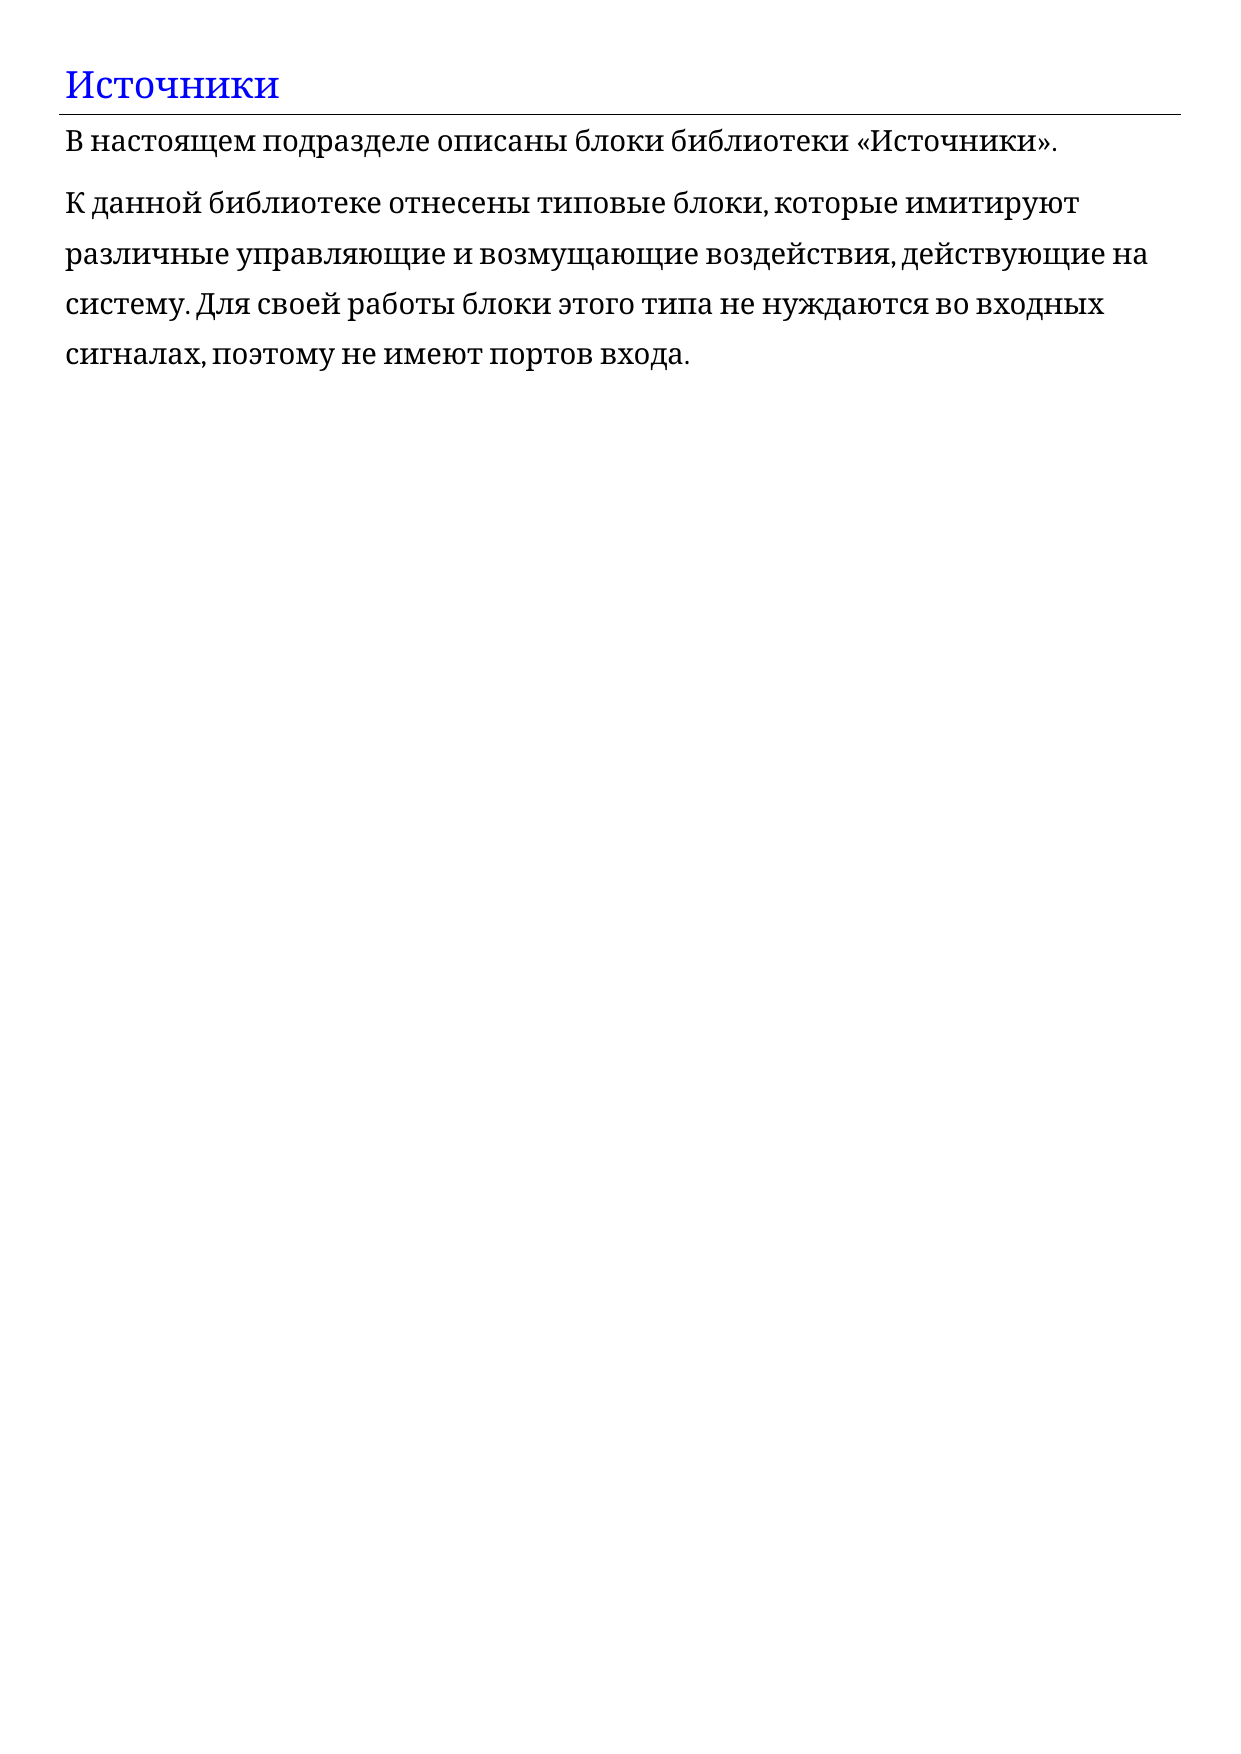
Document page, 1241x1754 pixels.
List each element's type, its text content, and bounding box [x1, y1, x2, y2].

table_header Источники [59, 59, 1181, 114]
table_cell В настоящем подразделе описаны блоки библиотеки «Источники». К данной библиотеке отнесены типовые блоки, которые имитируют различные управляющие и возмущающие воздействия, действующие на систему. Для своей работы блоки этого типа не нуждаются во входных сигналах, поэтому не имеют портов входа. [59, 115, 1181, 384]
